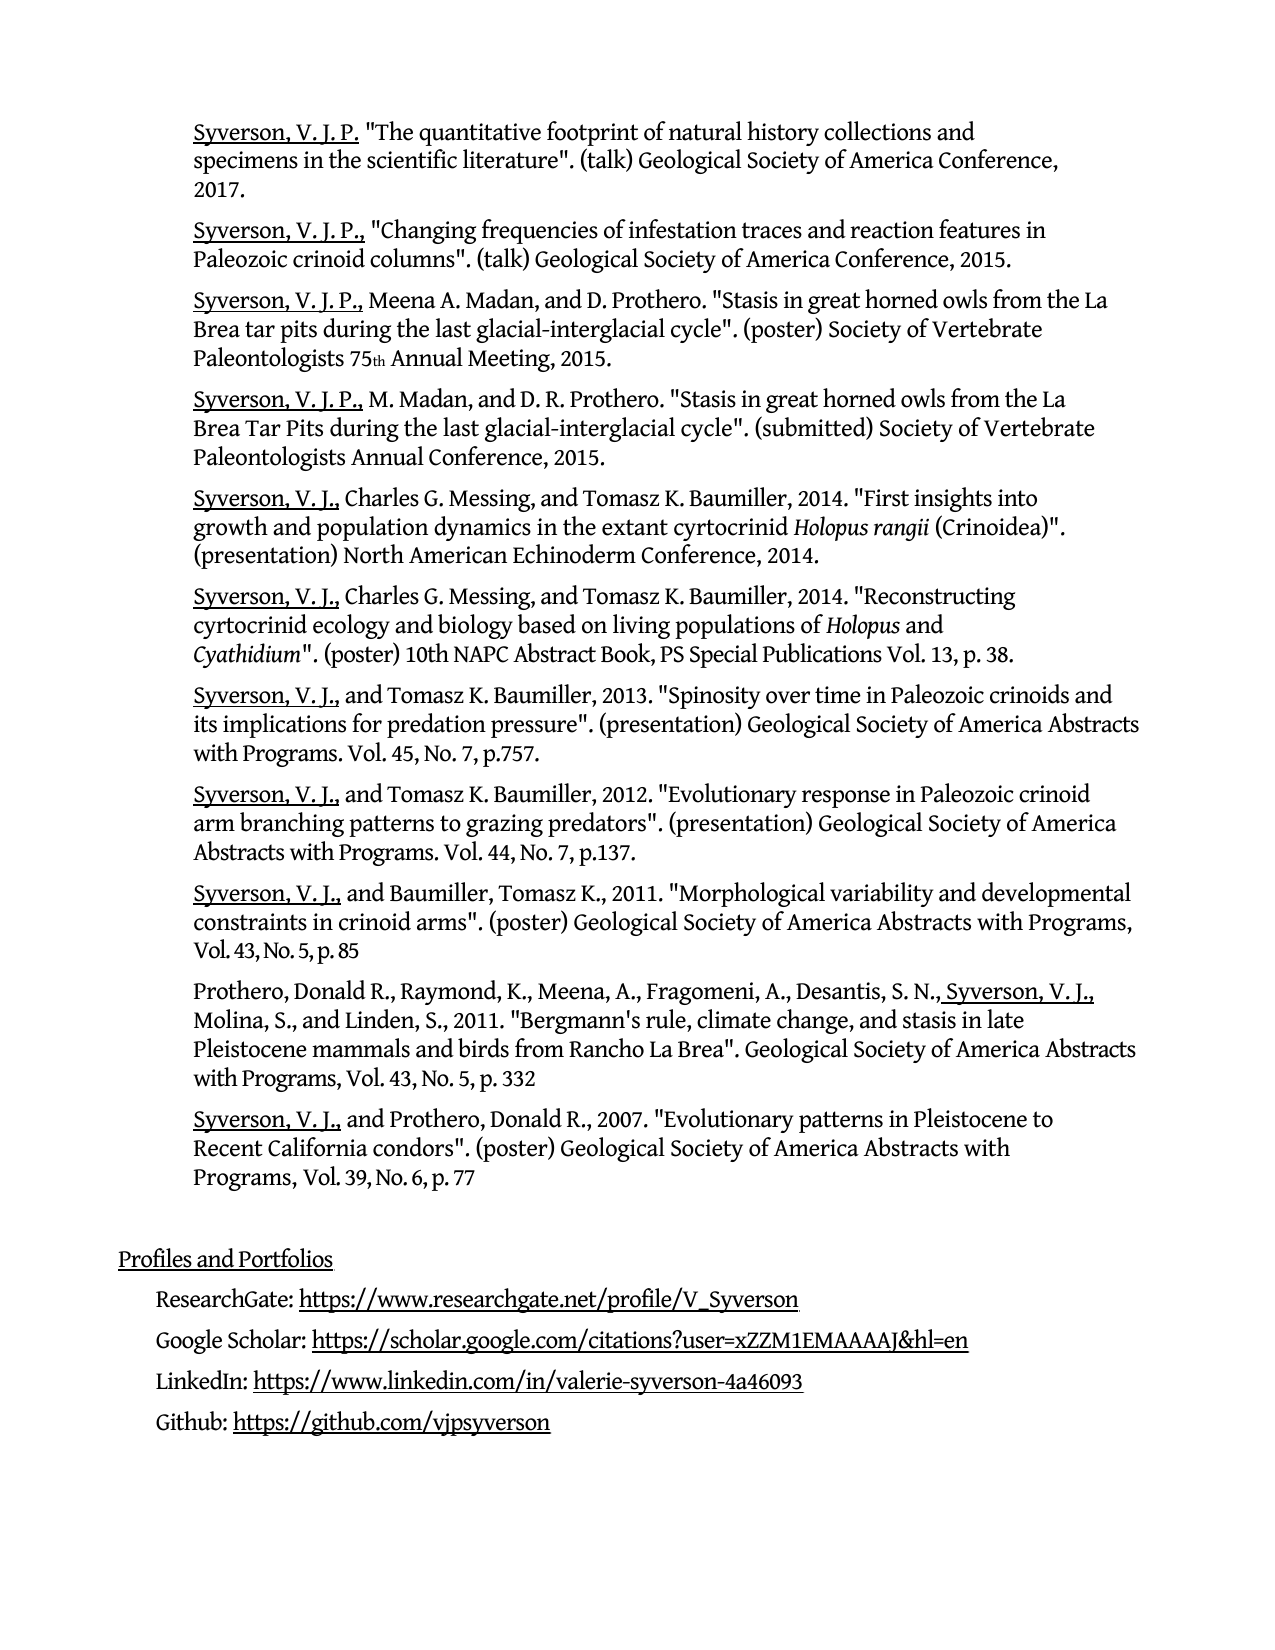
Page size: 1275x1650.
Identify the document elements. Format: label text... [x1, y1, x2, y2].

text Profiles and Portfolios [118, 1245, 1149, 1274]
text Syverson, V. J. P., Meena A. Madan, and D. Prothero. "Stasis in great horned owls from the La Brea tar pits during the last glacial-interglacial cycle". (poster) Society of Vertebrate Paleontologists 75th Annual Meeting, 2015. [193, 287, 1140, 373]
text Google Scholar: https://scholar.google.com/citations?user=xZZM1EMAAAAJ&hl=en [156, 1327, 1149, 1356]
text Syverson, V. J., Charles G. Messing, and Tomasz K. Baumiller, 2014. "First insights into growth and population dynamics in the extant cyrtocrinid Holopus rangii (Crinoidea)". (presentation) North American Echinoderm Conference, 2014. [193, 484, 1084, 571]
text LinkedIn: https://www.linkedin.com/in/valerie-syverson-4a46093 [156, 1368, 1149, 1397]
text Github: https://github.com/vjpsyverson [156, 1408, 1149, 1437]
text Syverson, V. J., and Baumiller, Tomasz K., 2011. "Morphological variability and developmental constraints in crinoid arms". (poster) Geological Society of America Abstracts with Programs, Vol. 43, No. 5, p. 85 [193, 879, 1149, 966]
text ResearchGate: https://www.researchgate.net/profile/V_Syverson [156, 1286, 1149, 1315]
text Syverson, V. J., and Tomasz K. Baumiller, 2013. "Spinosity over time in Paleozoic crinoids and its implications for predation pressure". (presentation) Geological Society of America Abstracts with Programs. Vol. 45, No. 7, p.757. [193, 682, 1140, 768]
text Prothero, Donald R., Raymond, K., Meena, A., Fragomeni, A., Desantis, S. N., Syverson, V. J., Molina, S., and Linden, S., 2011. "Bergmann's rule, climate change, and stasis in late Pleistocene mammals and birds from Rancho La Brea". Geological Society of America Abstracts with Programs, Vol. 43, No. 5, p. 332 [193, 978, 1140, 1094]
text Syverson, V. J., and Prothero, Donald R., 2007. "Evolutionary patterns in Pleistocene to Recent California condors". (poster) Geological Society of America Abstracts with Programs, Vol. 39, No. 6, p. 77 [193, 1106, 1093, 1192]
text Syverson, V. J. P., M. Madan, and D. R. Prothero. "Stasis in great horned owls from the La Brea Tar Pits during the last glacial-interglacial cycle". (submitted) Society of Vertebrate Paleontologists Annual Conference, 2015. [193, 385, 1112, 472]
text Syverson, V. J., and Tomasz K. Baumiller, 2012. "Evolutionary response in Paleozoic crinoid arm branching patterns to grazing predators". (presentation) Geological Society of America Abstracts with Programs. Vol. 44, No. 7, p.137. [193, 780, 1121, 867]
text Syverson, V. J. P., "Changing frequencies of infestation traces and reaction features in Paleozoic crinoid columns". (talk) Geological Society of America Conference, 2015. [193, 217, 1074, 275]
text Syverson, V. J. P. "The quantitative footprint of natural history collections and specimens in the scientific literature". (talk) Geological Society of America Conference, 2017. [193, 118, 1074, 205]
text Syverson, V. J., Charles G. Messing, and Tomasz K. Baumiller, 2014. "Reconstructing cyrtocrinid ecology and biology based on living populations of Holopus and Cyathidium". (poster) 10th NAPC Abstract Book, PS Special Publications Vol. 13, p. 38. [193, 583, 1065, 670]
